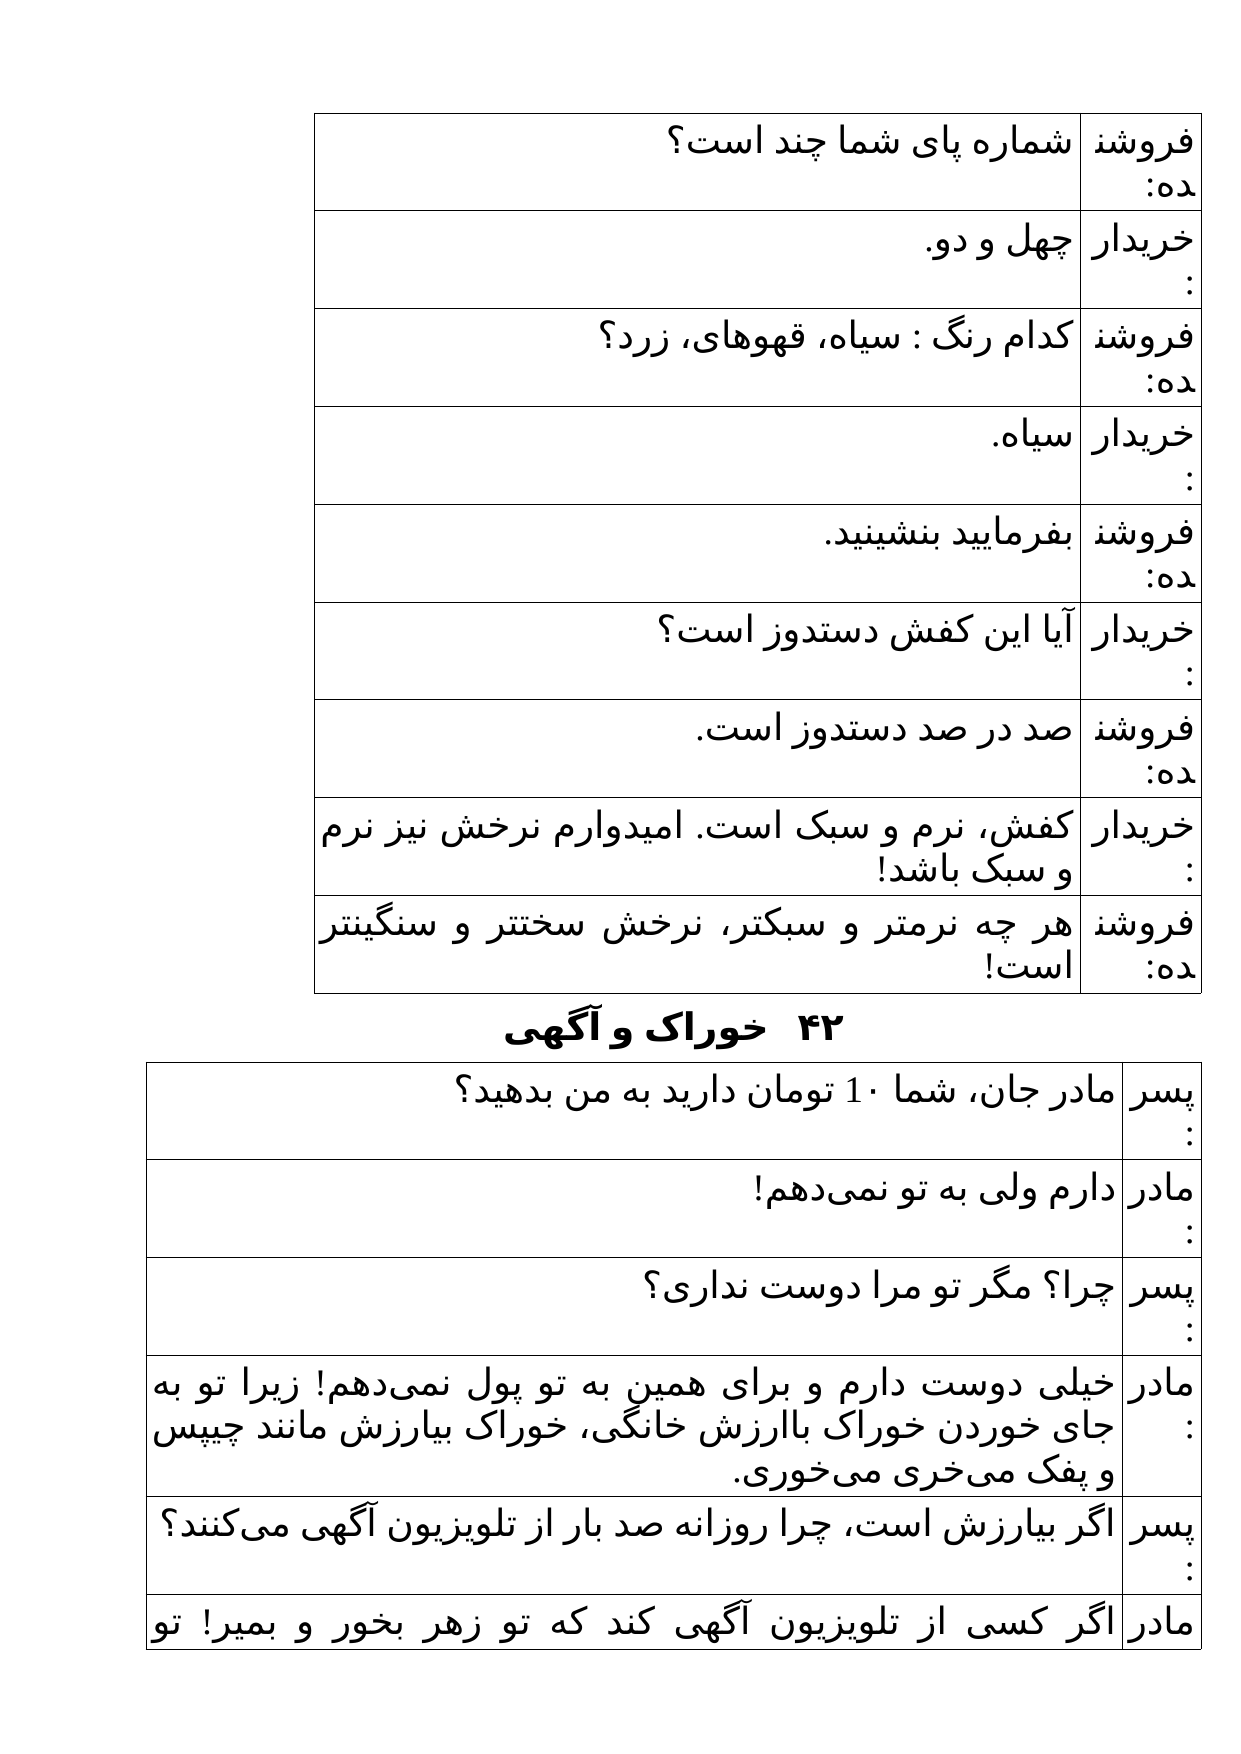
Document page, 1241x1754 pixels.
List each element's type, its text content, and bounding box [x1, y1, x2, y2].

table_cell فروشنده: [1081, 700, 1201, 797]
table_cell سیاه. [315, 407, 1080, 504]
table_header پسر: [1123, 1063, 1201, 1159]
table_cell اگر بیارزش است، چرا روزانه صد بار از تلویزیون آگهی می‌کنند؟ [147, 1497, 1122, 1594]
table_cell فروشنده: [1081, 505, 1201, 602]
table_cell اگر کسی از تلویزیون آگهی کند که تو زهر بخور و بمیر! تو [147, 1595, 1122, 1648]
table_cell کفش، نرم و سبک است. امیدوارم نرخش نیز نرم و سبک باشد! [315, 798, 1080, 895]
table_cell صد در صد دستدوز است. [315, 700, 1080, 797]
table_cell خریدار: [1081, 407, 1201, 504]
table_cell چهل و دو. [315, 211, 1080, 308]
table_cell فروشنده: [1081, 309, 1201, 406]
table_cell آیا این کفش دستدوز است؟ [315, 603, 1080, 699]
table_cell مادر: [1123, 1160, 1201, 1257]
table_cell دارم ولی به تو نمی‌دهم! [147, 1160, 1122, 1257]
table_cell کدام رنگ : سیاه، قهوهای، زرد؟ [315, 309, 1080, 406]
table_cell چرا؟ مگر تو مرا دوست نداری؟ [147, 1258, 1122, 1355]
table_cell مادر [1123, 1595, 1201, 1648]
table_cell شماره پای شما چند است؟ [315, 114, 1080, 210]
table_cell هر چه نرمتر و سبکتر، نرخش سختتر و سنگینتر است! [315, 896, 1080, 993]
table_header مادر جان، شما 1۰ تومان دارید به من بدهید؟ [147, 1063, 1122, 1159]
table_cell خریدار: [1081, 798, 1201, 895]
table_cell مادر: [1123, 1356, 1201, 1496]
table_cell پسر: [1123, 1497, 1201, 1594]
table_cell فروشنده: [1081, 896, 1201, 993]
table_cell خریدار: [1081, 211, 1201, 308]
table_cell پسر: [1123, 1258, 1201, 1355]
subtitle خوراک و آگهی [146, 1005, 1201, 1049]
table_cell بفرمایید بنشینید. [315, 505, 1080, 602]
table_cell خریدار: [1081, 603, 1201, 699]
table_cell فروشنده: [1081, 114, 1201, 210]
table_cell خیلی دوست دارم و برای همین به تو پول نمی‌دهم! زیرا تو به جای خوردن خوراک باارزش خانگی، خوراک بیارزش مانند چیپس و پفک می‌خری می‌خوری. [147, 1356, 1122, 1496]
